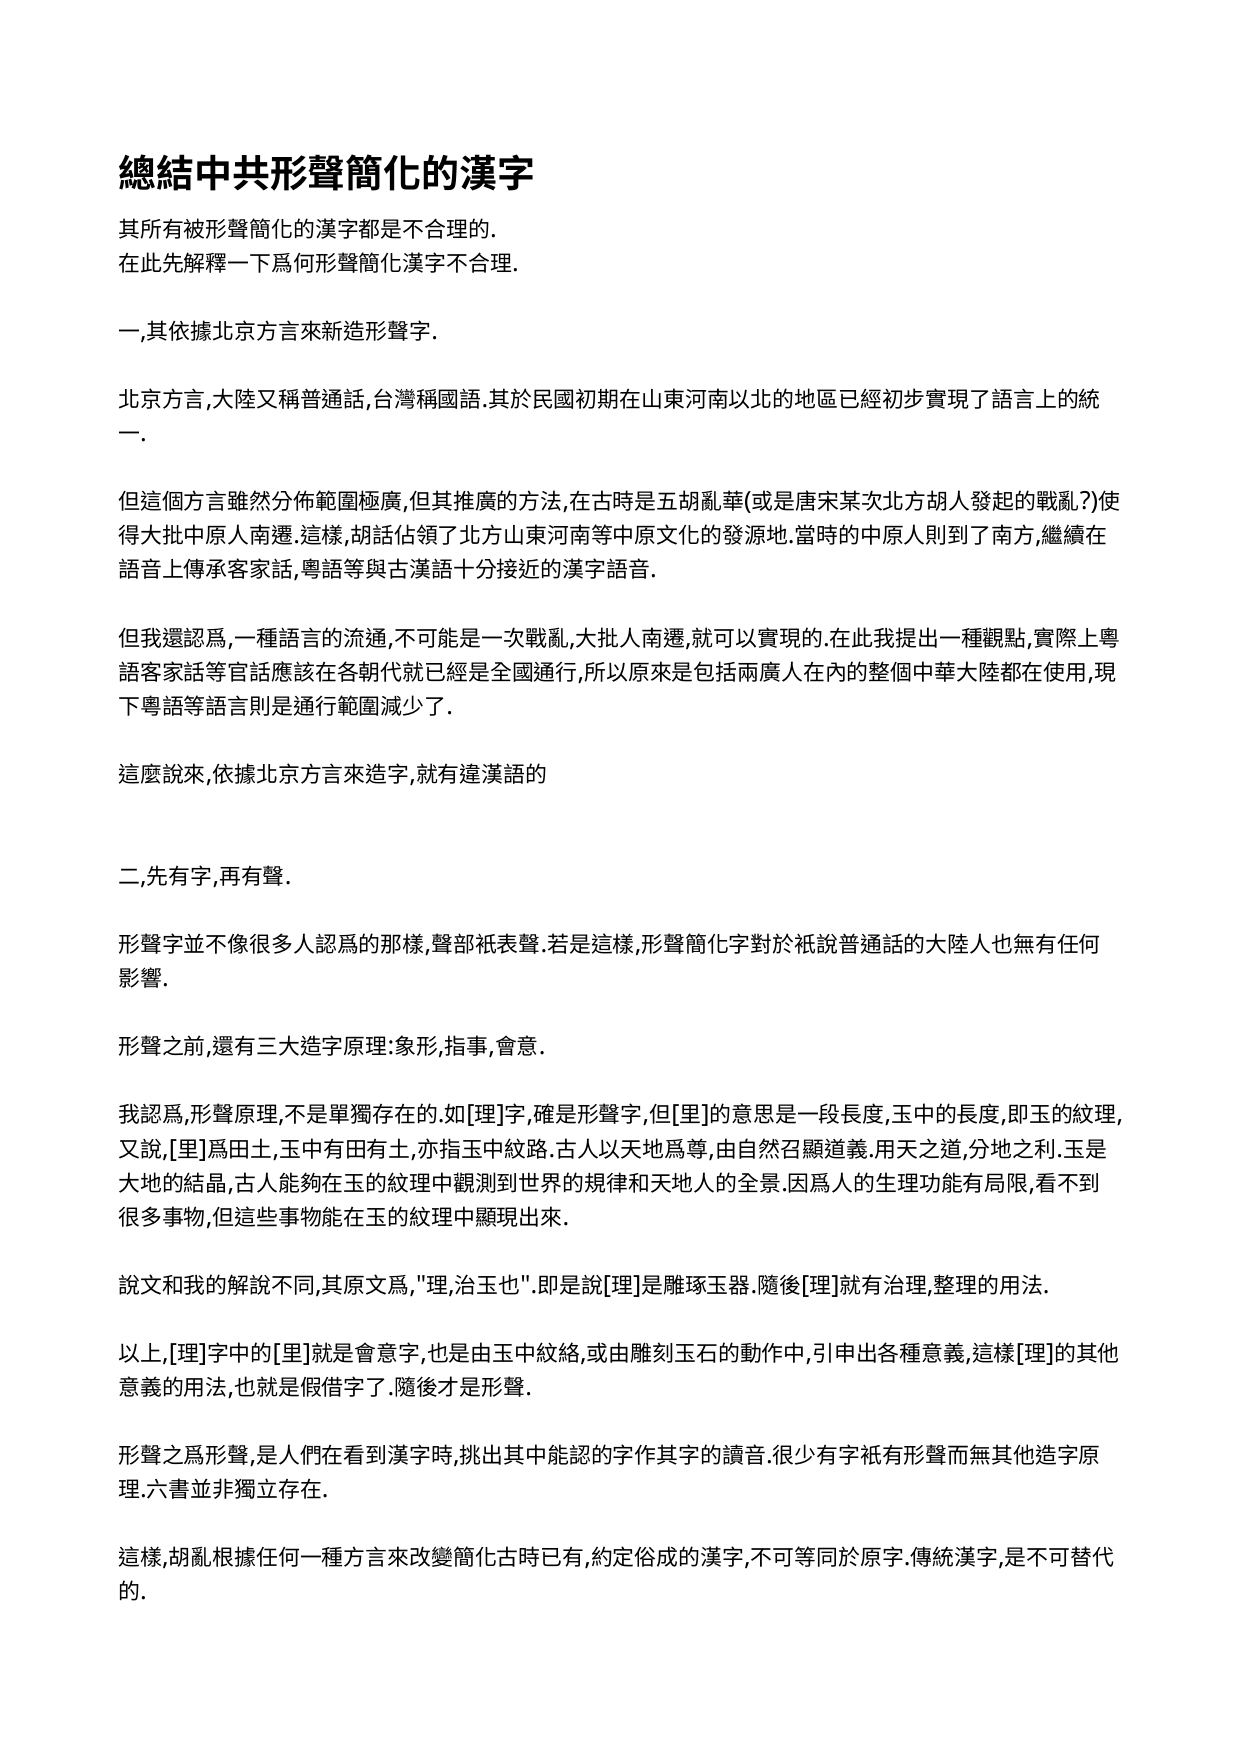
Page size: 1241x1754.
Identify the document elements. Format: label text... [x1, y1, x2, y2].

text 說文和我的解說不同,其原文爲,"理,治玉也".即是說[理]是雕琢玉器.隨後[理]就有治理,整理的用法. [118, 1266, 1122, 1301]
text 以上,[理]字中的[里]就是會意字,也是由玉中紋絡,或由雕刻玉石的動作中,引申出各種意義,這樣[理]的其他意義的用法,也就是假借字了.隨後才是形聲. [118, 1334, 1122, 1403]
text 形聲字並不像很多人認爲的那樣,聲部衹表聲.若是這樣,形聲簡化字對於衹說普通話的大陸人也無有任何影響. [118, 926, 1122, 994]
text 二,先有字,再有聲. [118, 858, 1122, 892]
text 但我還認爲,一種語言的流通,不可能是一次戰亂,大批人南遷,就可以實現的.在此我提出一種觀點,實際上粵語客家話等官話應該在各朝代就已經是全國通行,所以原來是包括兩廣人在內的整個中華大陸都在使用,現下粵語等語言則是通行範圍減少了. [118, 619, 1122, 721]
text 一,其依據北京方言來新造形聲字. [118, 313, 1122, 347]
text 這麼說來,依據北京方言來造字,就有違漢語的 [118, 756, 1122, 789]
text 但這個方言雖然分佈範圍極廣,但其推廣的方法,在古時是五胡亂華(或是唐宋某次北方胡人發起的戰亂?)使得大批中原人南遷.這樣,胡話佔領了北方山東河南等中原文化的發源地.當時的中原人則到了南方,繼續在語音上傳承客家話,粵語等與古漢語十分接近的漢字語音. [118, 483, 1122, 585]
text 這樣,胡亂根據任何一種方言來改變簡化古時已有,約定俗成的漢字,不可等同於原字.傳統漢字,是不可替代的. [118, 1539, 1122, 1607]
subtitle 總結中共形聲簡化的漢字 [118, 143, 1122, 198]
text 其所有被形聲簡化的漢字都是不合理的. [118, 211, 1122, 244]
text 北京方言,大陸又稱普通話,台灣稱國語.其於民國初期在山東河南以北的地區已經初步實現了語言上的統一. [118, 381, 1122, 449]
text 在此先解釋一下爲何形聲簡化漢字不合理. [118, 244, 1122, 279]
text 形聲之前,還有三大造字原理:象形,指事,會意. [118, 1028, 1122, 1062]
text 我認爲,形聲原理,不是單獨存在的.如[理]字,確是形聲字,但[里]的意思是一段長度,玉中的長度,即玉的紋理,又說,[里]爲田土,玉中有田有土,亦指玉中紋路.古人以天地爲尊,由自然召顯道義.用天之道,分地之利.玉是大地的結晶,古人能夠在玉的紋理中觀測到世界的規律和天地人的全景.因爲人的生理功能有局限,看不到很多事物,但這些事物能在玉的紋理中顯現出來. [118, 1096, 1122, 1232]
text 形聲之爲形聲,是人們在看到漢字時,挑出其中能認的字作其字的讀音.很少有字衹有形聲而無其他造字原理.六書並非獨立存在. [118, 1437, 1122, 1505]
